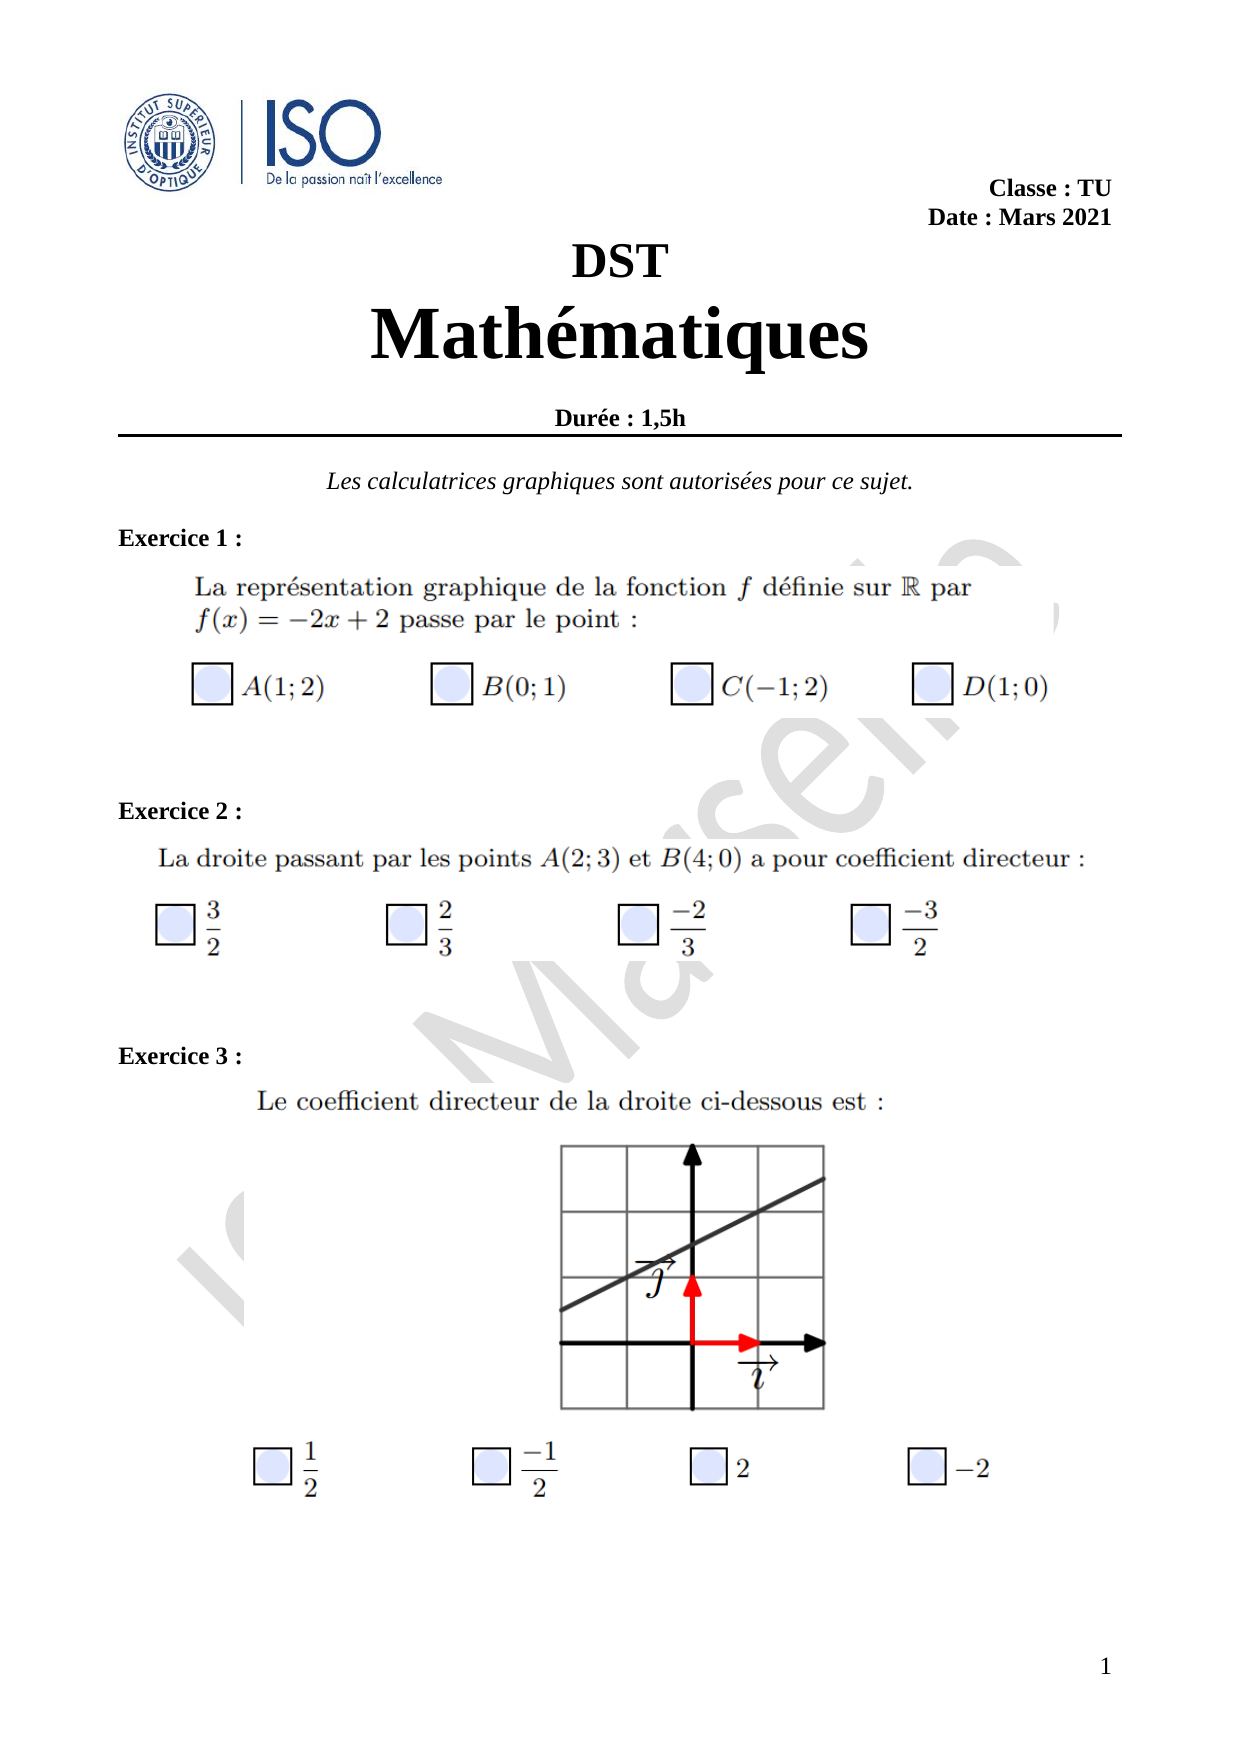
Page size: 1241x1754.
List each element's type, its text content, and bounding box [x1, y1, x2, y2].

text DST [118, 231, 1122, 288]
text Mathématiques [118, 288, 1122, 374]
text [804, 796, 864, 814]
picture [118, 88, 455, 197]
text [716, 796, 811, 825]
text Exercice 1 : [118, 523, 1122, 552]
text Durée : 1,5h [118, 403, 1122, 434]
text Exercice 2 : [118, 796, 702, 825]
text [506, 1041, 551, 1060]
text [562, 1041, 1122, 1069]
text Les calculatrices graphiques sont autorisées pour ce sujet. [118, 466, 1122, 494]
text [867, 796, 1122, 825]
text [454, 1041, 525, 1069]
text Exercice 3 : [118, 1041, 456, 1069]
picture [151, 839, 1089, 961]
picture [186, 566, 1054, 718]
picture [244, 1083, 997, 1505]
